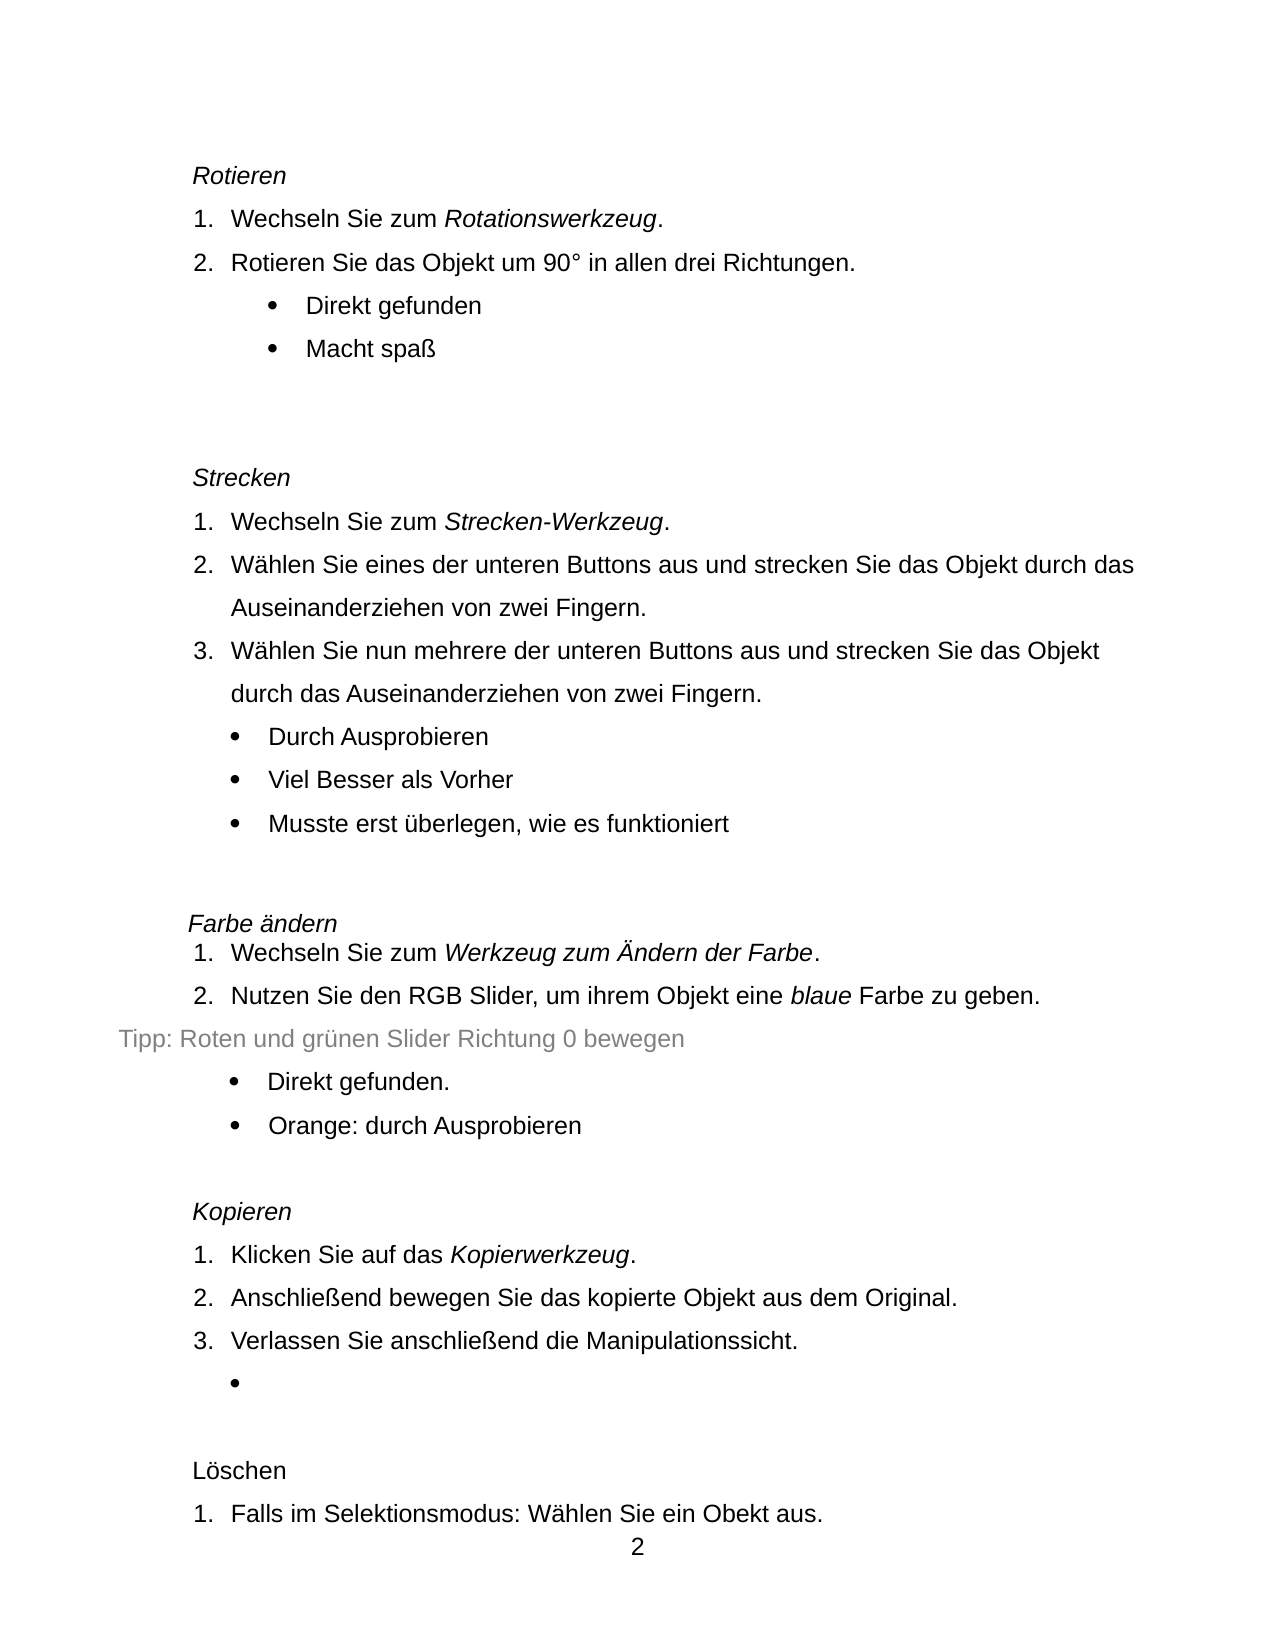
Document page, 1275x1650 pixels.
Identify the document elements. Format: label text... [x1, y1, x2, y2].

list Wechseln Sie zum Rotationswerkzeug. [193, 204, 1157, 233]
list Wechseln Sie zum Strecken-Werkzeug. [193, 506, 1157, 535]
list Musste erst überlegen, wie es funktioniert [231, 808, 1157, 837]
text Farbe ändern [118, 909, 1157, 938]
list Wählen Sie eines der unteren Buttons aus und strecken Sie das Objekt durch das Auseinanderziehen von zwei Fingern. [193, 549, 1157, 621]
list Macht spaß [268, 334, 1157, 363]
list Verlassen Sie anschließend die Manipulationssicht. [193, 1326, 1157, 1355]
list Wechseln Sie zum Werkzeug zum Ändern der Farbe. [193, 938, 1157, 967]
text Kopieren [118, 1197, 1157, 1226]
text Tipp: Roten und grünen Slider Richtung 0 bewegen [118, 1024, 1157, 1053]
list Direkt gefunden. [229, 1067, 1157, 1096]
list Anschließend bewegen Sie das kopierte Objekt aus dem Original. [193, 1283, 1157, 1312]
list Direkt gefunden [268, 291, 1157, 319]
list Orange: durch Ausprobieren [231, 1111, 1157, 1139]
text Löschen [192, 1456, 1157, 1484]
list Wählen Sie nun mehrere der unteren Buttons aus und strecken Sie das Objekt durch das Auseinanderziehen von zwei Fingern. [193, 636, 1157, 708]
text Rotieren [118, 161, 1157, 190]
list Falls im Selektionsmodus: Wählen Sie ein Obekt aus. [193, 1499, 1157, 1528]
list Viel Besser als Vorher [231, 765, 1157, 794]
list Rotieren Sie das Objekt um 90° in allen drei Richtungen. [193, 247, 1157, 276]
text Strecken [118, 463, 1157, 492]
list Klicken Sie auf das Kopierwerkzeug. [193, 1240, 1157, 1269]
list Durch Ausprobieren [231, 722, 1157, 751]
list Nutzen Sie den RGB Slider, um ihrem Objekt eine blaue Farbe zu geben. [193, 981, 1157, 1010]
